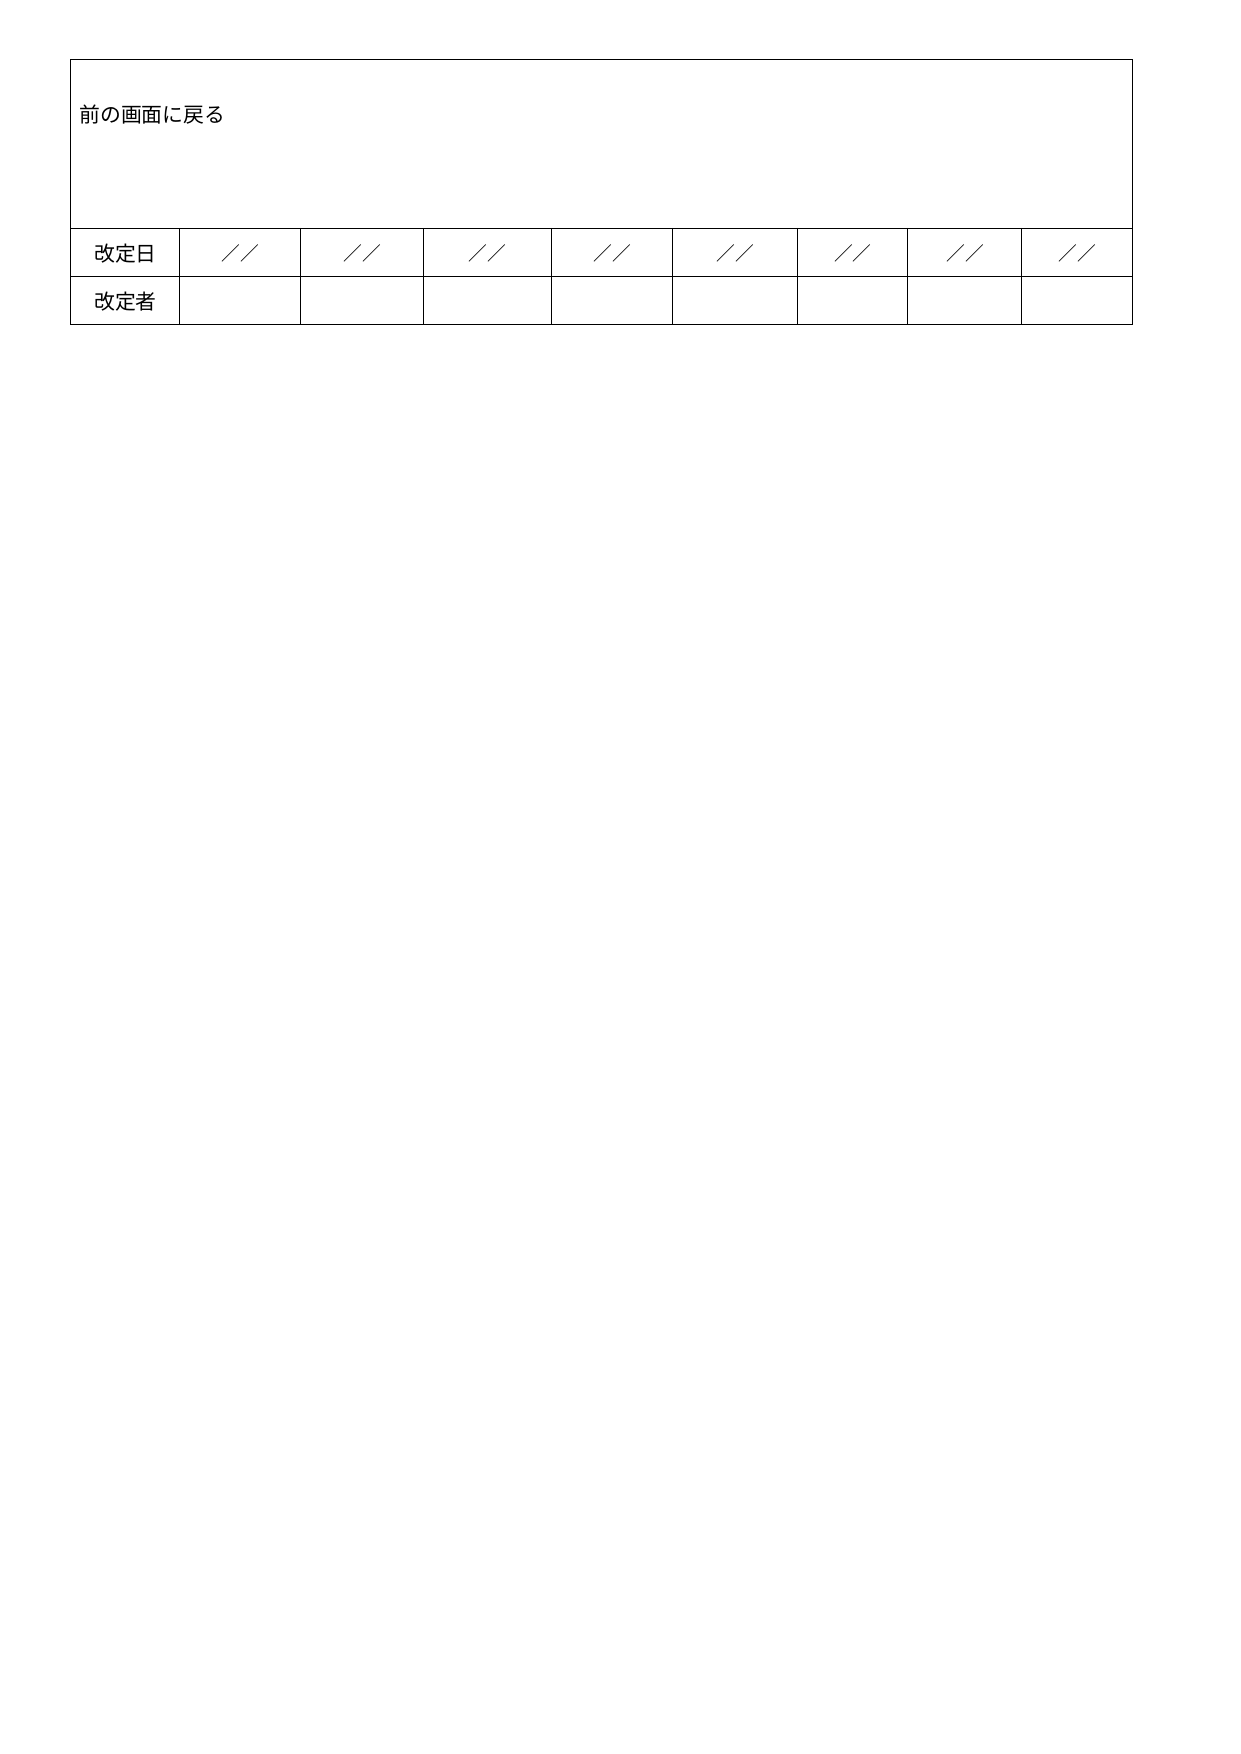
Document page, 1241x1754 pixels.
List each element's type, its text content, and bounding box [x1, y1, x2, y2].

table_cell 改定日 [71, 229, 179, 276]
table_cell [798, 277, 907, 324]
table_cell [180, 277, 300, 324]
table_cell [673, 277, 797, 324]
table_cell ／／ [552, 229, 672, 276]
table_cell [301, 277, 423, 324]
table_cell ／／ [908, 229, 1021, 276]
table_cell ／／ [673, 229, 797, 276]
table_cell 改定者 [71, 277, 179, 324]
table_cell [1022, 277, 1132, 324]
table_cell ／／ [424, 229, 551, 276]
table_cell [424, 277, 551, 324]
table_cell ／／ [180, 229, 300, 276]
table_cell [552, 277, 672, 324]
table_cell ／／ [1022, 229, 1132, 276]
table_cell ／／ [301, 229, 423, 276]
table_cell 前の画面に戻る [71, 60, 1132, 228]
table_cell [908, 277, 1021, 324]
table_cell ／／ [798, 229, 907, 276]
